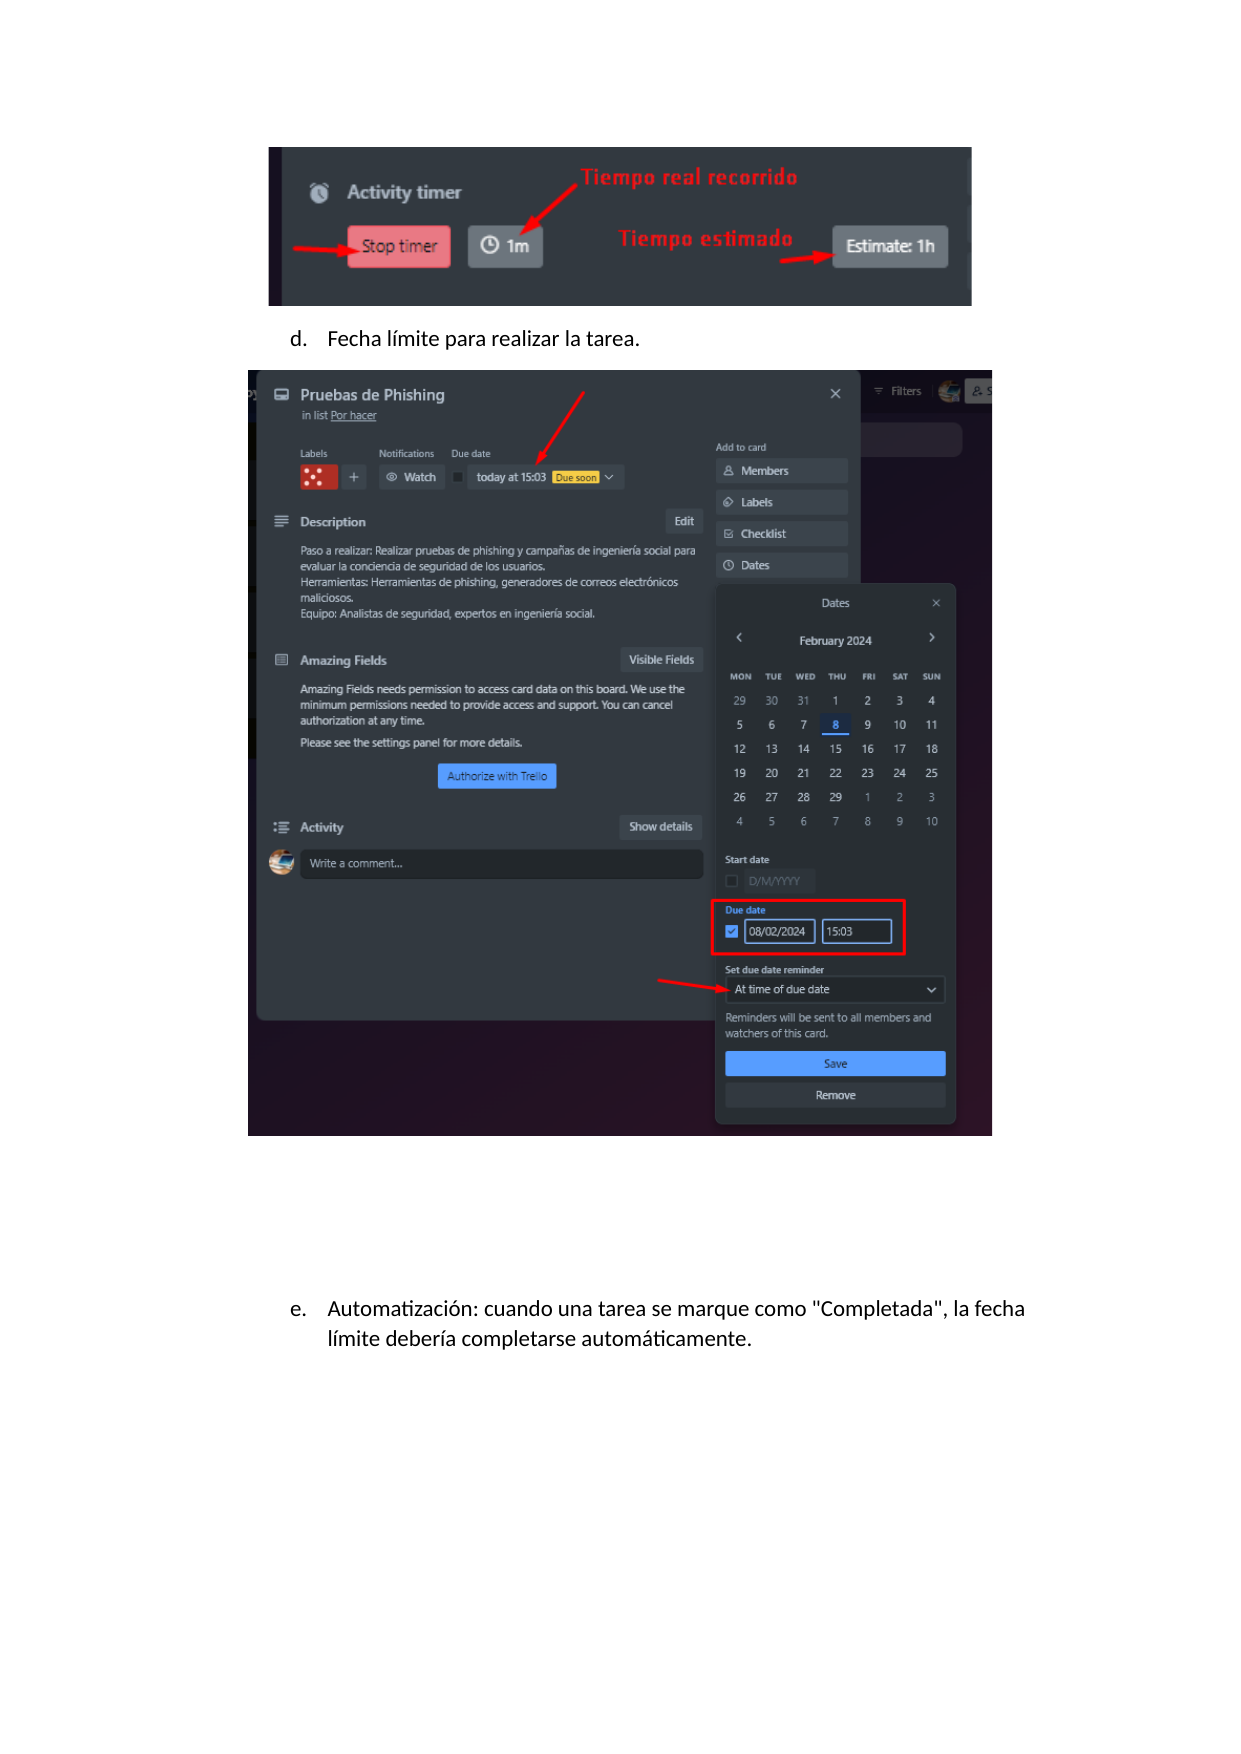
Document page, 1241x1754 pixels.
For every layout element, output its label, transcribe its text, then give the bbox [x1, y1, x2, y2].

list Automatización: cuando una tarea se marque como "Completada", la fecha límite debería completarse automáticamente. [290, 1294, 1063, 1352]
list Fecha límite para realizar la tarea. [290, 324, 1063, 352]
